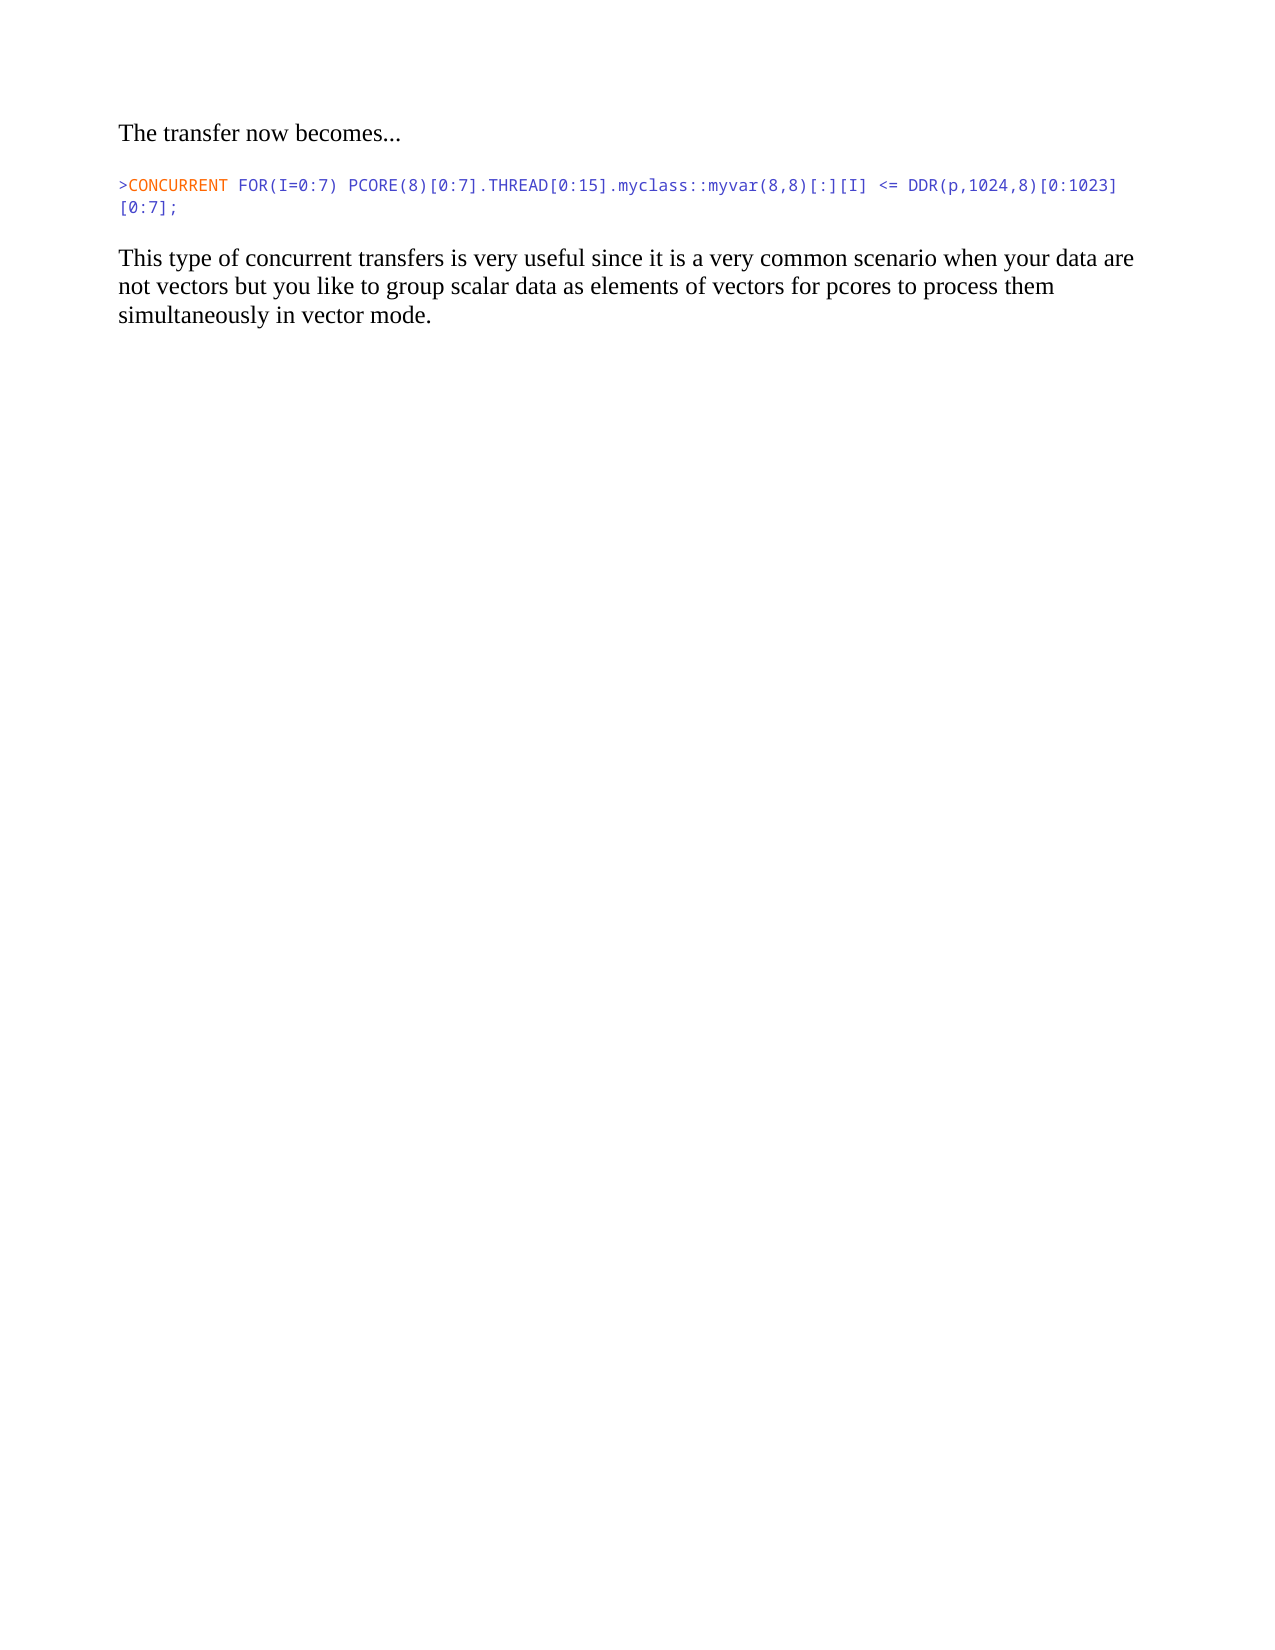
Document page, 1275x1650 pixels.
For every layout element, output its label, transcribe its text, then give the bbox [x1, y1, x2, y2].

text The transfer now becomes... [118, 118, 1157, 147]
text This type of concurrent transfers is very useful since it is a very common scenario when your data are not vectors but you like to group scalar data as elements of vectors for pcores to process them simultaneously in vector mode. [118, 243, 1157, 329]
text >CONCURRENT FOR(I=0:7) PCORE(8)[0:7].THREAD[0:15].myclass::myvar(8,8)[:][I] <= DDR(p,1024,8)[0:1023][0:7]; [118, 173, 1157, 219]
